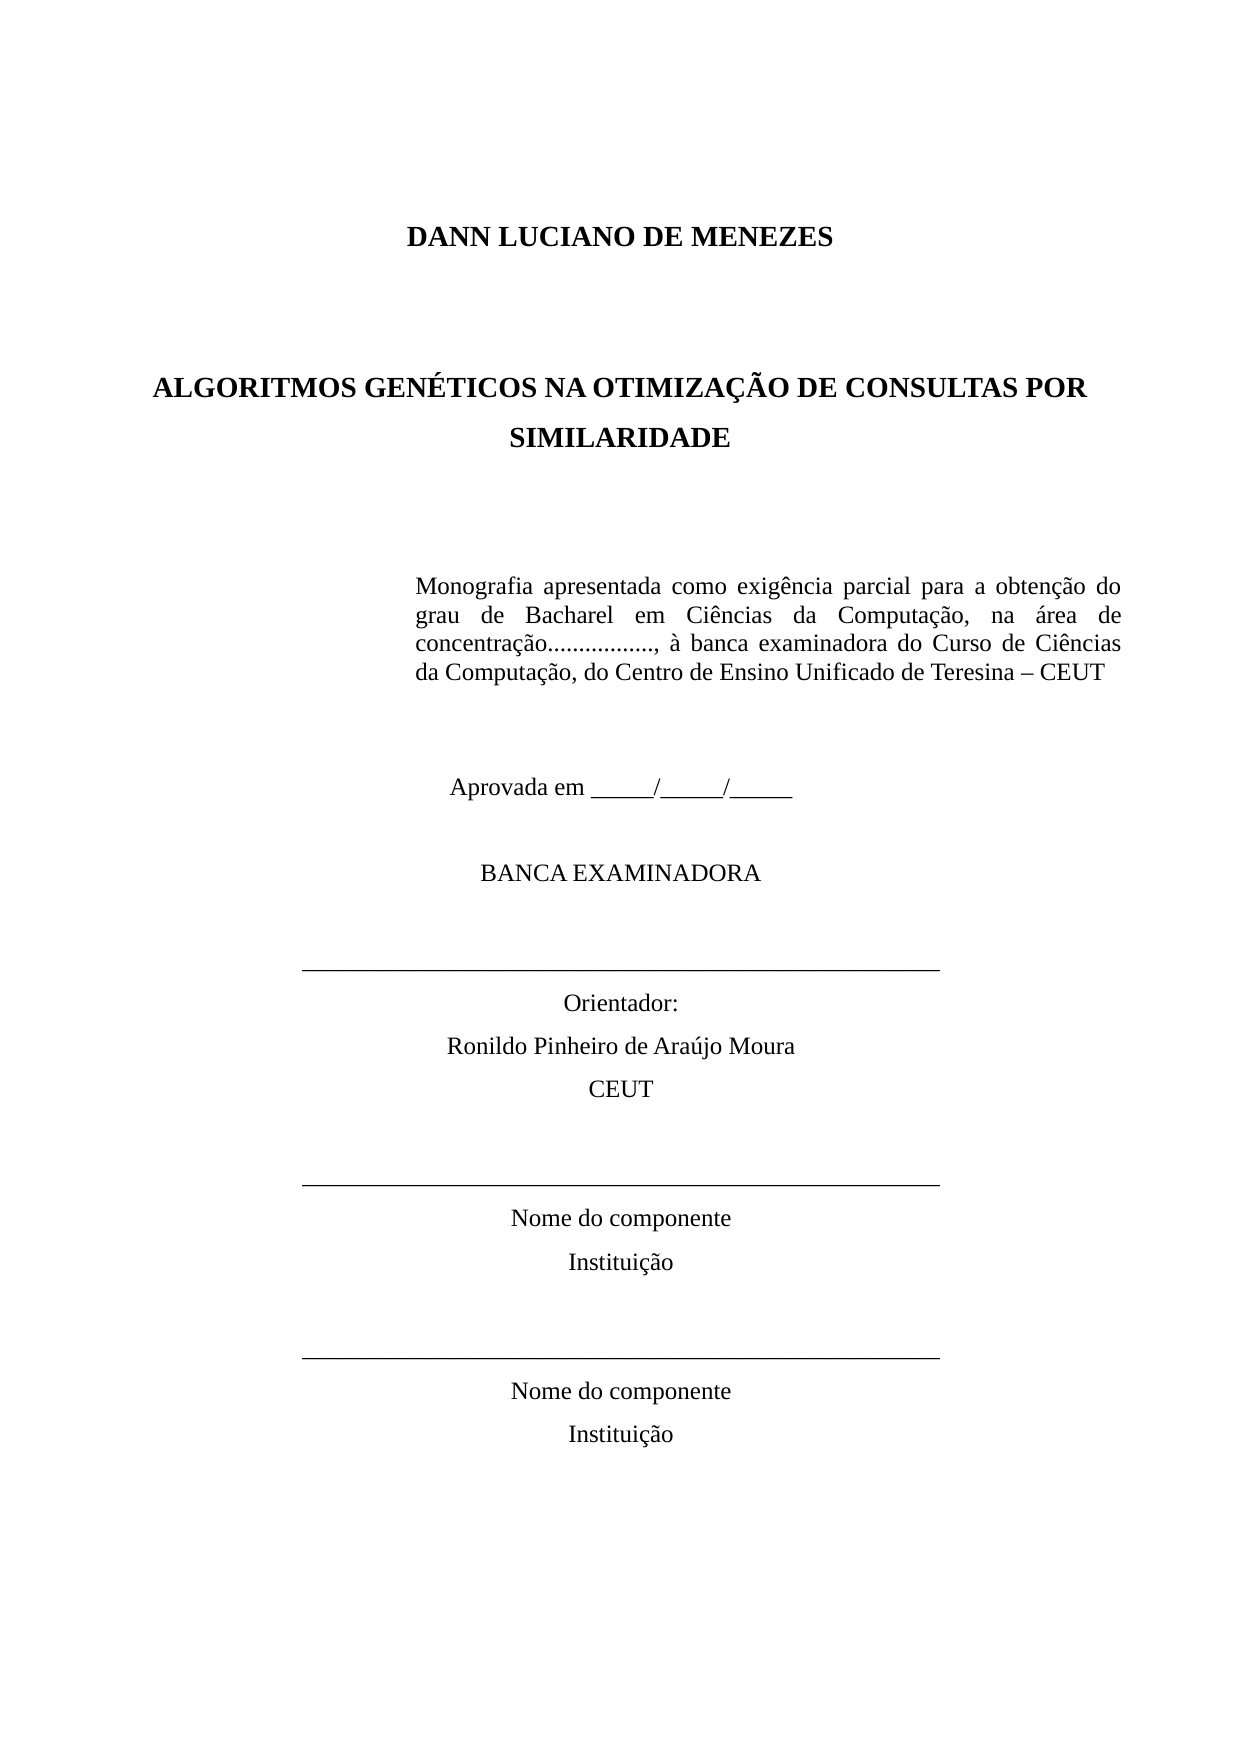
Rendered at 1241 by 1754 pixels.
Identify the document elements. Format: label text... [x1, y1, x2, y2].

text Instituição [120, 1419, 1122, 1448]
text ___________________________________________________ [120, 1333, 1122, 1362]
text Nome do componente [120, 1203, 1122, 1232]
text Ronildo Pinheiro de Araújo Moura [120, 1031, 1122, 1060]
text Orientador: [120, 988, 1122, 1017]
text ALGORITMOS GENÉTICOS NA OTIMIZAÇÃO DE CONSULTAS POR SIMILARIDADE [118, 370, 1122, 453]
text ___________________________________________________ [120, 945, 1122, 973]
text DANN LUCIANO DE MENEZES [118, 219, 1122, 252]
text Monografia apresentada como exigência parcial para a obtenção do grau de Bacharel em Ciências da Computação, na área de concentração................., à banca examinadora do Curso de Ciências da Computação, do Centro de Ensino Unificado de Teresina – CEUT [415, 571, 1122, 686]
text ___________________________________________________ [120, 1160, 1122, 1189]
text Aprovada em _____/_____/_____ [120, 772, 1122, 801]
text BANCA EXAMINADORA [120, 858, 1122, 887]
text Nome do componente [120, 1376, 1122, 1405]
text Instituição [120, 1247, 1122, 1275]
text CEUT [120, 1074, 1122, 1103]
